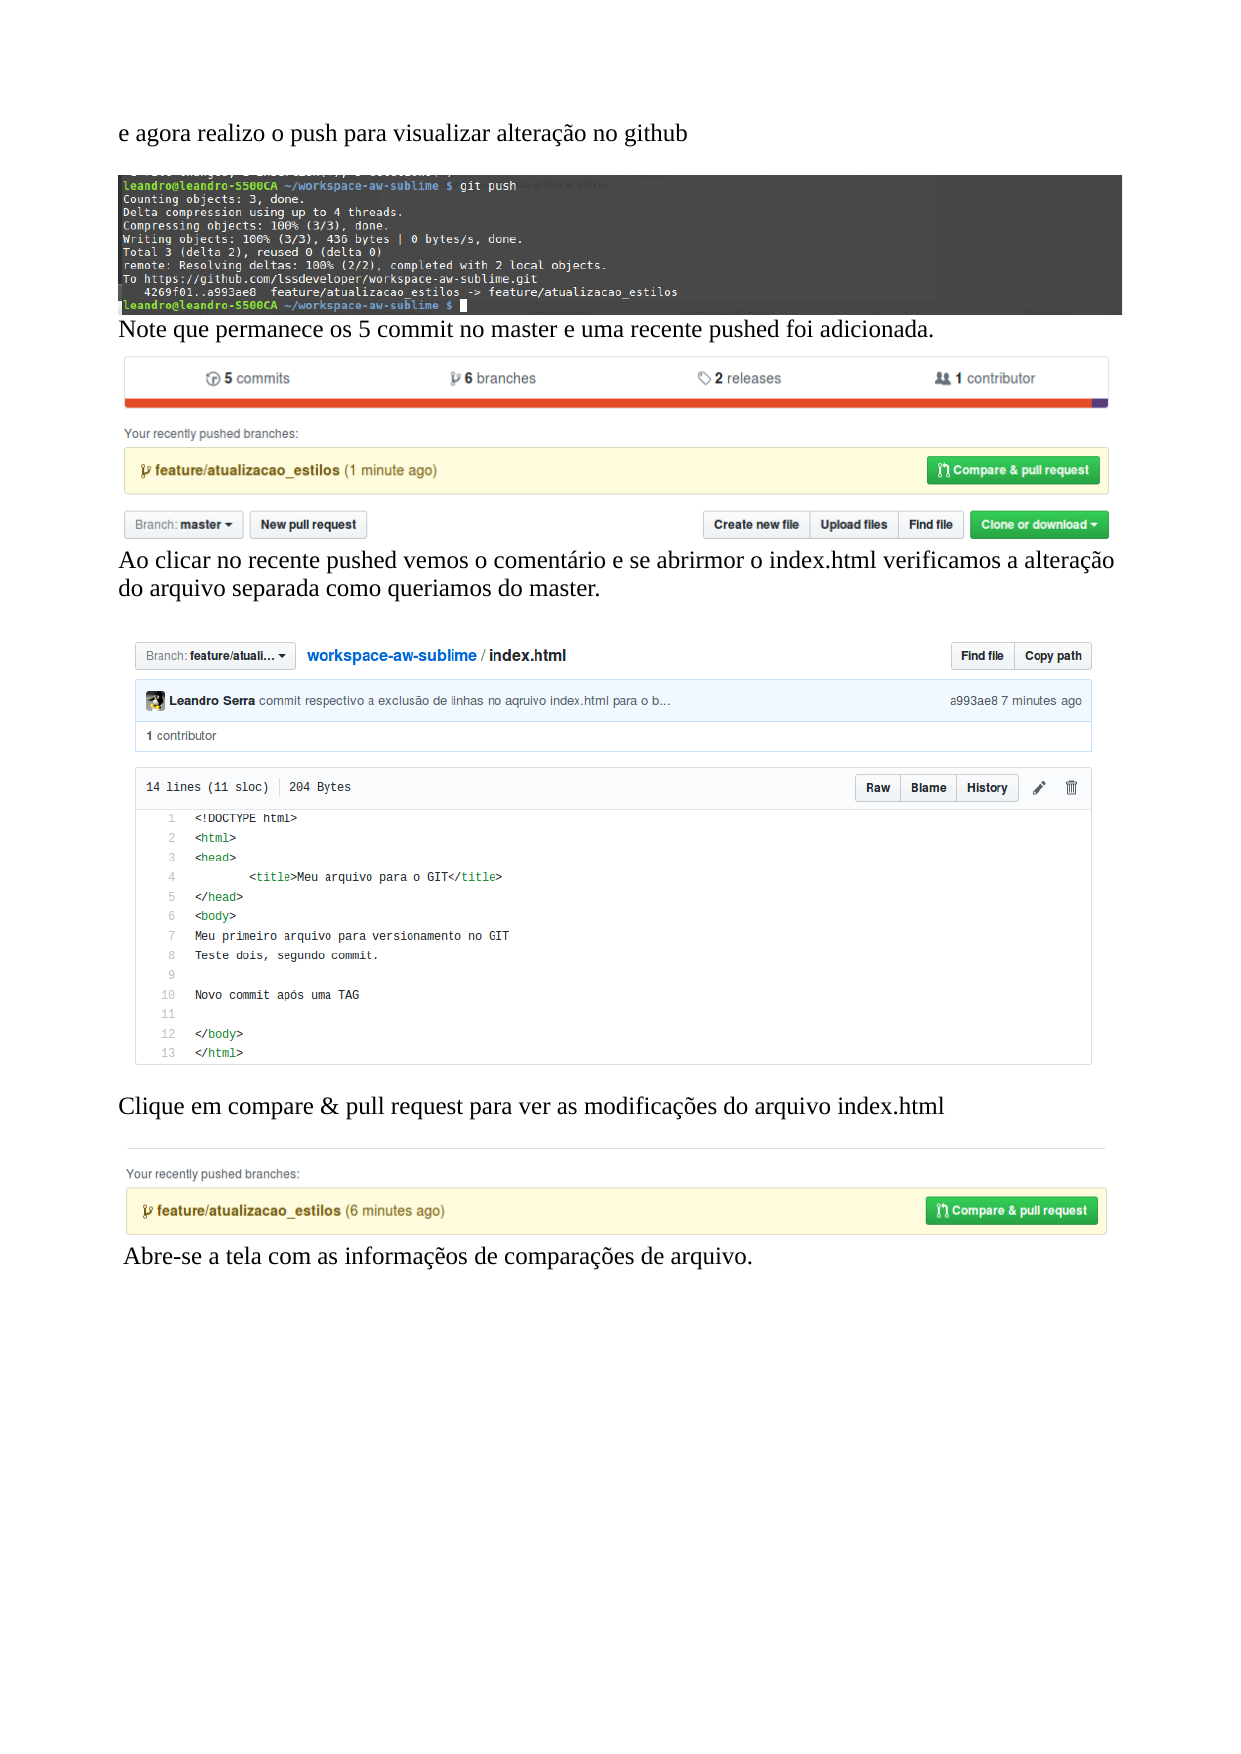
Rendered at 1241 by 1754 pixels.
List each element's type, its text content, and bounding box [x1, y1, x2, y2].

text e agora realizo o push para visualizar alteração no github [118, 118, 1122, 147]
text Abre-se a tela com as informaçẽos de comparações de arquivo. [118, 1241, 1122, 1270]
picture [118, 343, 1123, 545]
text Ao clicar no recente pushed vemos o comentário e se abrirmor o index.html verificamos a alteração do arquivo separada como queriamos do master. [118, 545, 1122, 602]
picture [118, 1148, 1123, 1241]
picture [118, 631, 1123, 1092]
text Clique em compare & pull request para ver as modificações do arquivo index.html [118, 1092, 1122, 1120]
picture [118, 175, 1123, 315]
text Note que permanece os 5 commit no master e uma recente pushed foi adicionada. [118, 315, 1122, 343]
